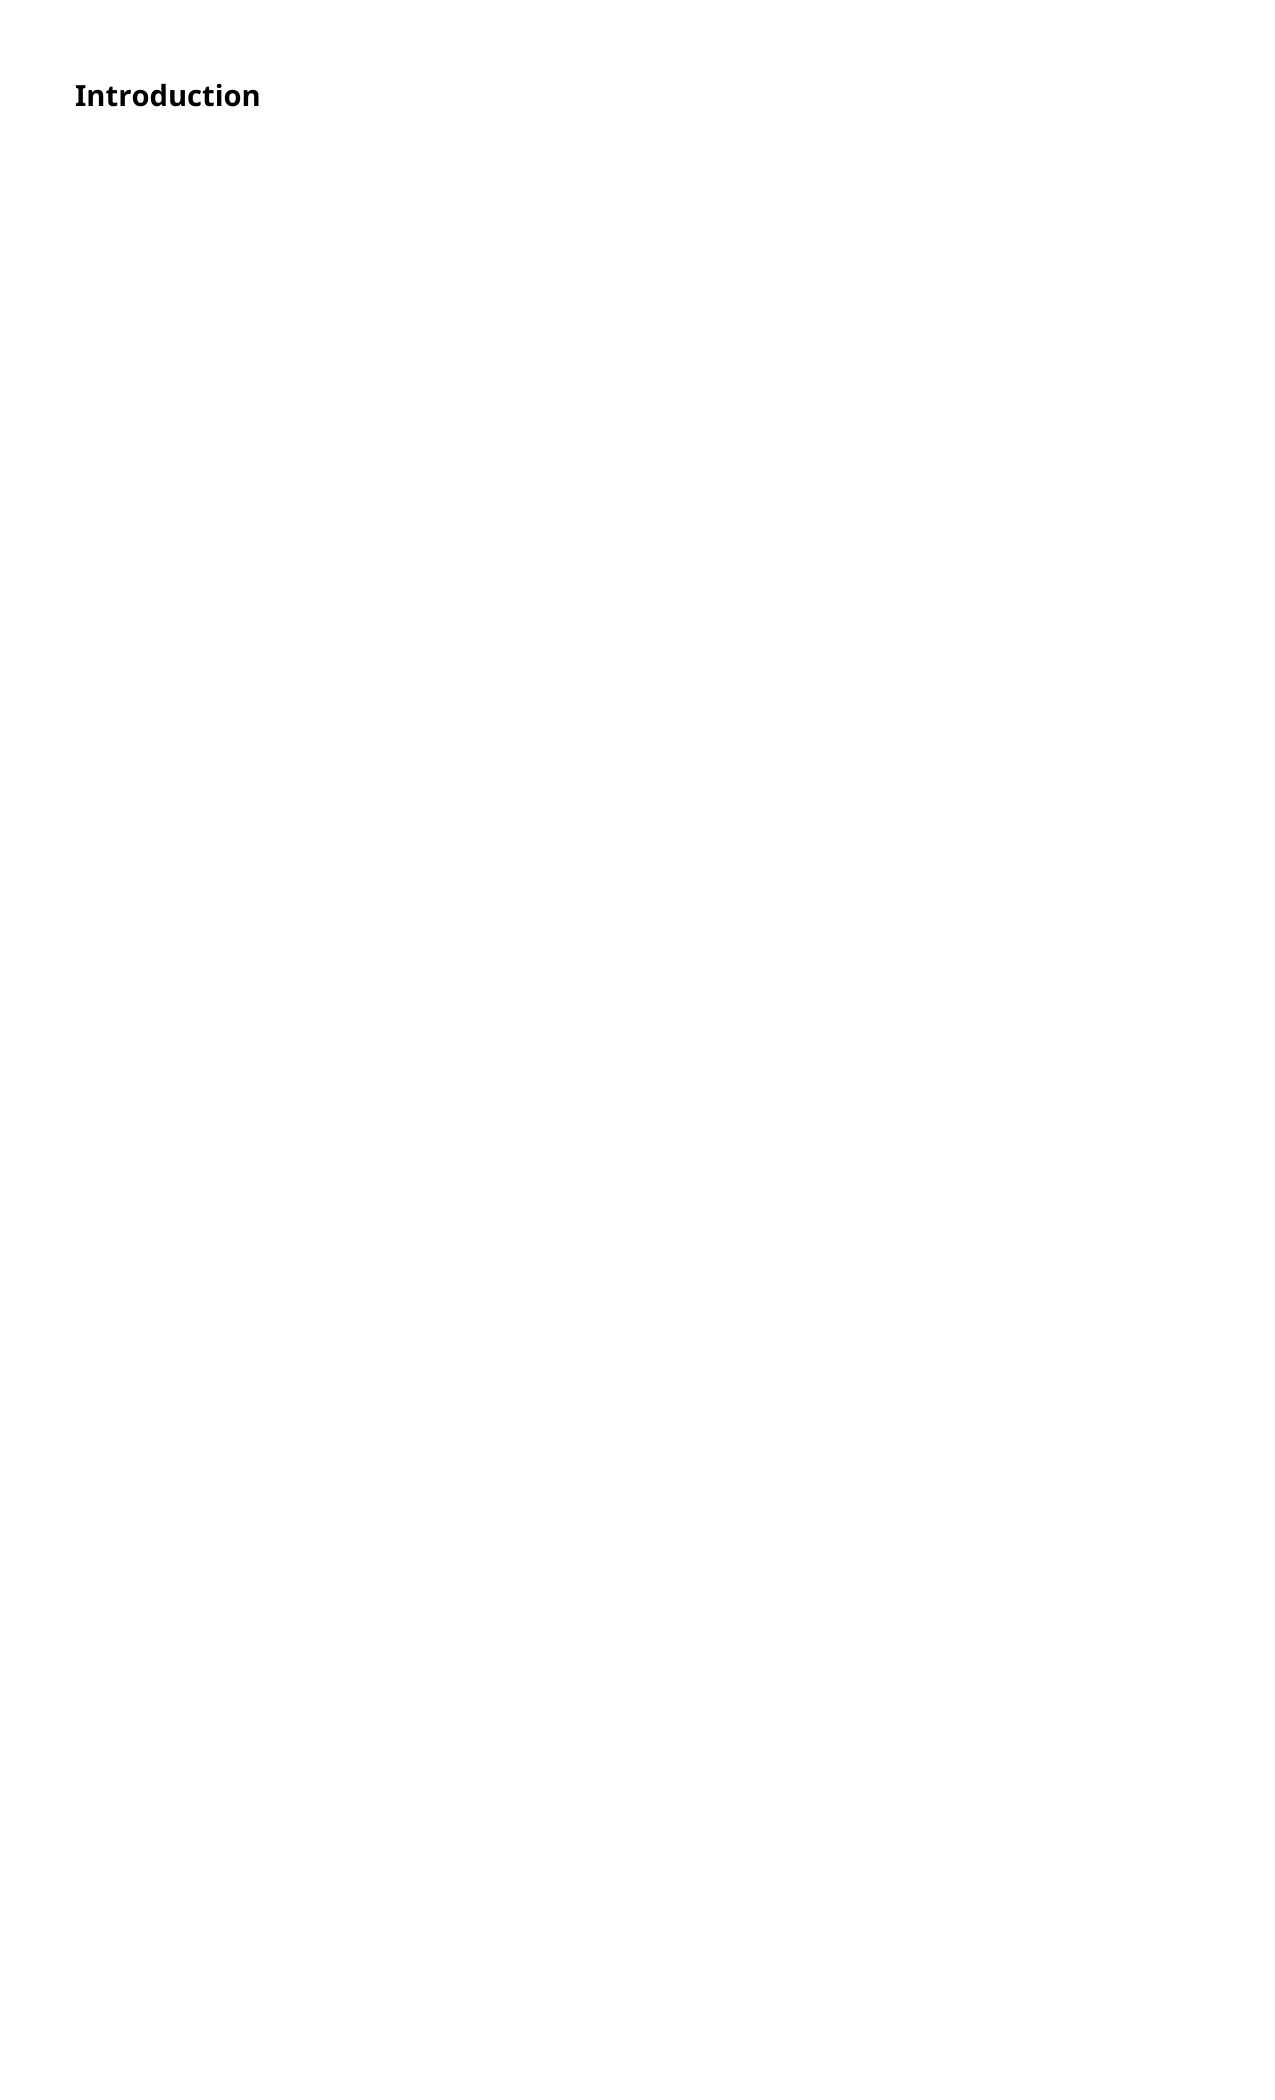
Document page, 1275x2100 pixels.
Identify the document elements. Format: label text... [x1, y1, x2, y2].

subtitle Introduction [75, 75, 1200, 115]
